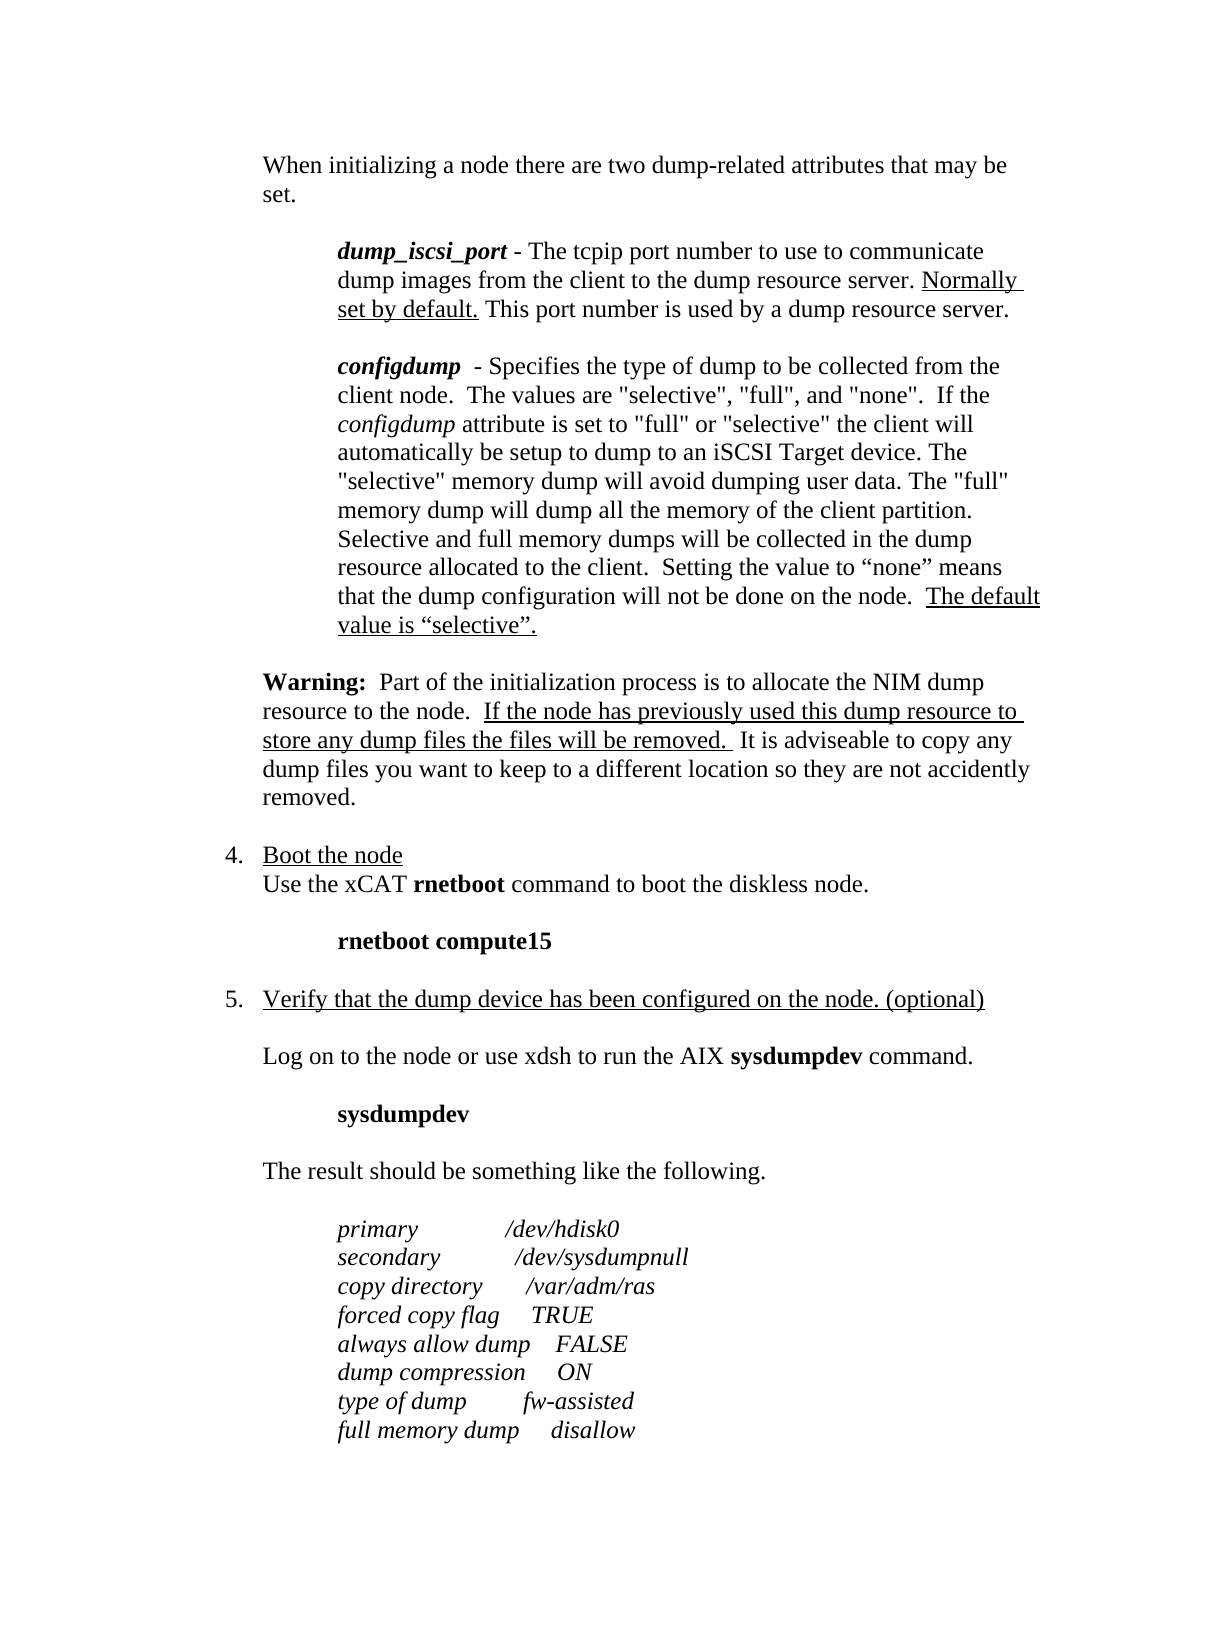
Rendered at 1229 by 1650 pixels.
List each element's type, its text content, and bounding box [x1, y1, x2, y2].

text full memory dump disallow [337, 1415, 1041, 1444]
text The result should be something like the following. [187, 1156, 1041, 1185]
text secondary /dev/sysdumpnull [337, 1242, 1041, 1271]
text Warning: Part of the initialization process is to allocate the NIM dump resource to the node. If the node has previously used this dump resource to store any dump files the files will be removed. It is adviseable to copy any dump files you want to keep to a different location so they are not accidently removed. [262, 667, 1041, 811]
text forced copy flag TRUE [337, 1300, 1041, 1329]
text dump_iscsi_port - The tcpip port number to use to communicate dump images from the client to the dump resource server. Normally set by default. This port number is used by a dump resource server. [337, 236, 1041, 322]
text When initializing a node there are two dump-related attributes that may be set. [262, 150, 1041, 207]
text primary /dev/hdisk0 [337, 1214, 1041, 1242]
text dump compression ON [337, 1357, 1041, 1386]
text Log on to the node or use xdsh to run the AIX sysdumpdev command. [187, 1041, 1041, 1070]
list rnetboot compute15 [300, 926, 1041, 955]
text copy directory /var/adm/ras [337, 1271, 1041, 1300]
text type of dump fw-assisted [337, 1386, 1041, 1415]
text Use the xCAT rnetboot command to boot the diskless node. [262, 869, 1041, 897]
text always allow dump FALSE [337, 1329, 1041, 1357]
list Verify that the dump device has been configured on the node. (optional) [225, 984, 1041, 1012]
text configdump - Specifies the type of dump to be collected from the client node. The values are "selective", "full", and "none". If the configdump attribute is set to "full" or "selective" the client will automatically be setup to dump to an iSCSI Target device. The "selective" memory dump will avoid dumping user data. The "full" memory dump will dump all the memory of the client partition. Selective and full memory dumps will be collected in the dump resource allocated to the client. Setting the value to “none” means that the dump configuration will not be done on the node. The default value is “selective”. [337, 351, 1041, 639]
list Boot the node [225, 840, 1041, 869]
text sysdumpdev [187, 1099, 1041, 1127]
